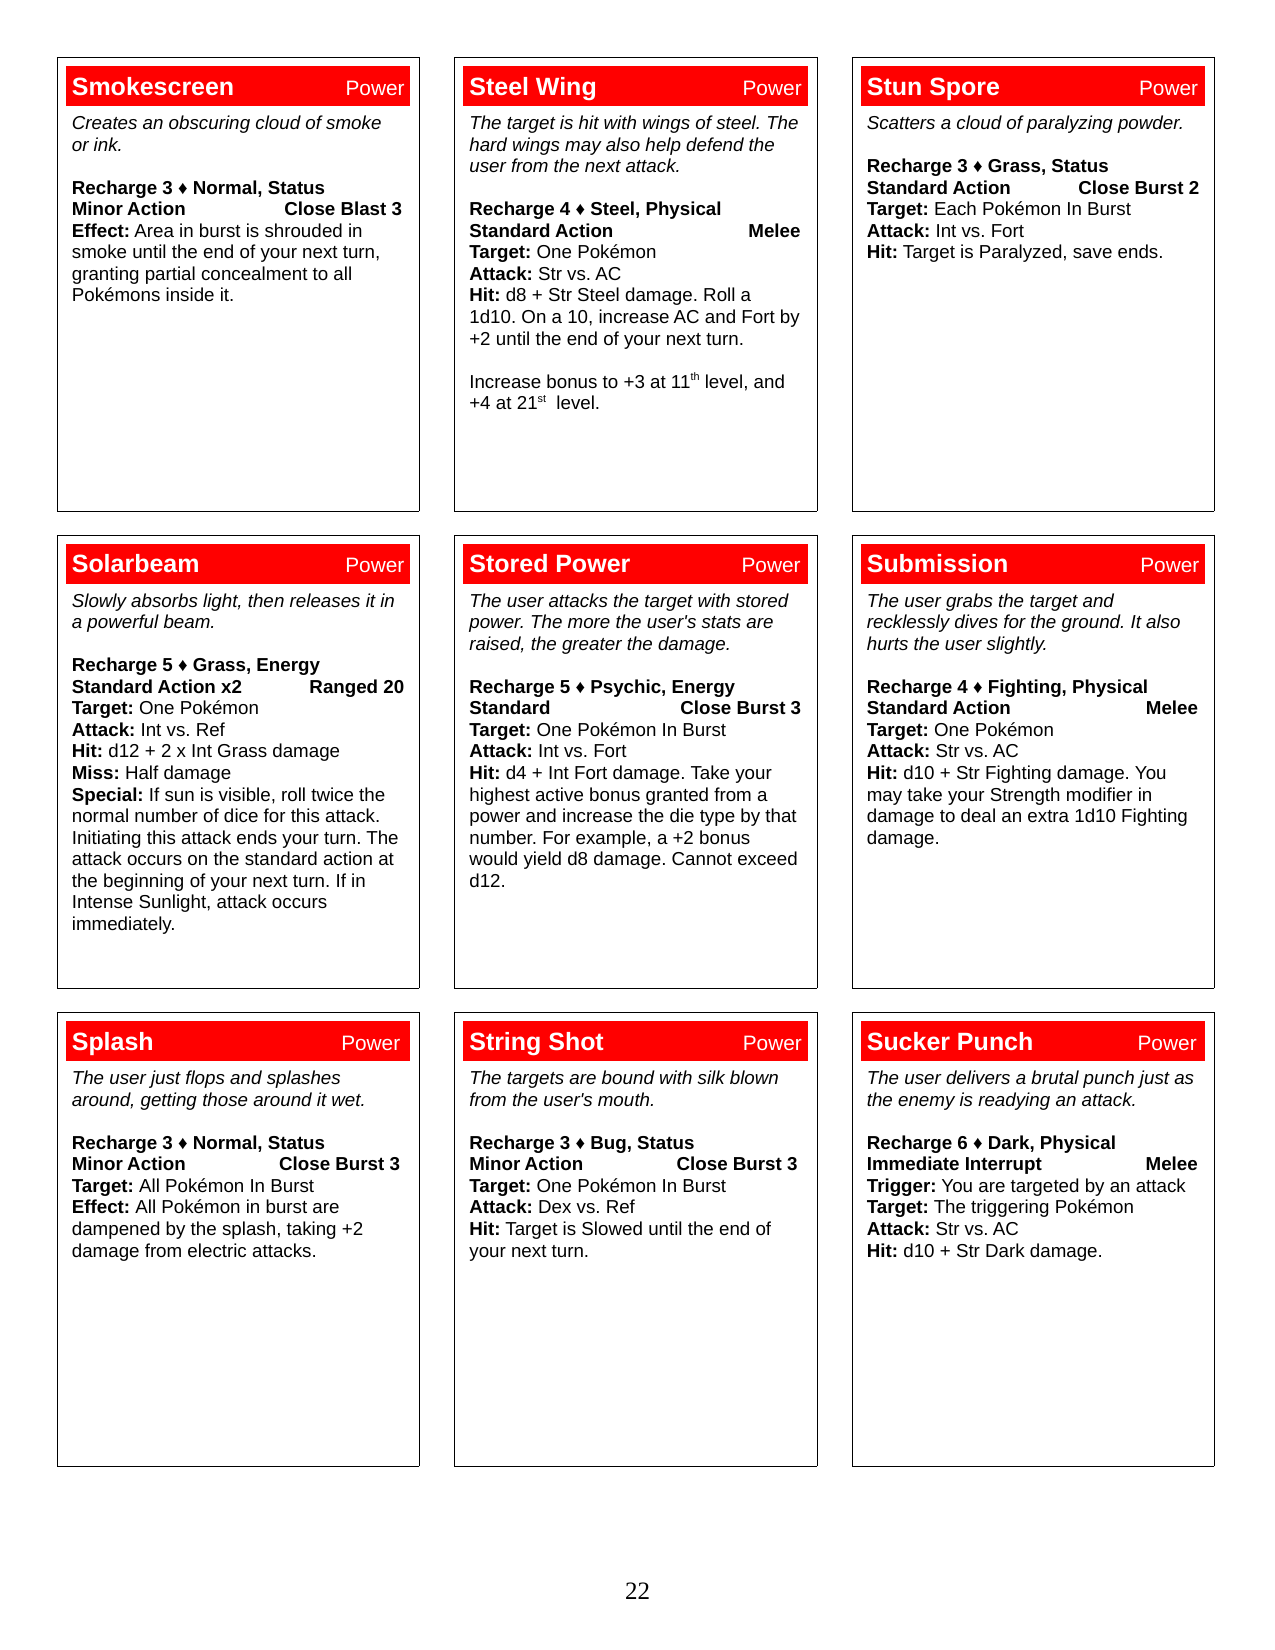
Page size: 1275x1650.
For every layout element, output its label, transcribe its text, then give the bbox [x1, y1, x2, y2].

table_cell Scatters a cloud of paralyzing powder. Recharge 3 ♦ Grass, Status Standard Action Close Burst 2 Target: Each Pokémon In Burst Attack: Int vs. Fort Hit: Target is Paralyzed, save ends. [861, 106, 1205, 268]
table_header Smokescreen Power [66, 66, 410, 106]
table_cell Slowly absorbs light, then releases it in a powerful beam. Recharge 5 ♦ Grass, Energy Standard Action x2 Ranged 20 Target: One Pokémon Attack: Int vs. Ref Hit: d12 + 2 x Int Grass damage Miss: Half damage Special: If sun is visible, roll twice the normal number of dice for this attack. Initiating this attack ends your turn. The attack occurs on the standard action at the beginning of your next turn. If in Intense Sunlight, attack occurs immediately. [66, 584, 410, 940]
table_header Submission Power [861, 544, 1205, 584]
table_header String Shot Power [463, 1021, 808, 1061]
table_header Steel Wing Power [463, 66, 808, 106]
table_cell The user just flops and splashes around, getting those around it wet. Recharge 3 ♦ Normal, Status Minor Action Close Burst 3 Target: All Pokémon In Burst Effect: All Pokémon in burst are dampened by the splash, taking +2 damage from electric attacks. [66, 1061, 410, 1267]
table_cell The user delivers a brutal punch just as the enemy is readying an attack. Recharge 6 ♦ Dark, Physical Immediate Interrupt Melee Trigger: You are targeted by an attack Target: The triggering Pokémon Attack: Str vs. AC Hit: d10 + Str Dark damage. [861, 1061, 1205, 1267]
table_header Stored Power Power [463, 544, 808, 584]
table_header Sucker Punch Power [861, 1021, 1205, 1061]
table_cell The user attacks the target with stored power. The more the user's stats are raised, the greater the damage. Recharge 5 ♦ Psychic, Energy Standard Close Burst 3 Target: One Pokémon In Burst Attack: Int vs. Fort Hit: d4 + Int Fort damage. Take your highest active bonus granted from a power and increase the die type by that number. For example, a +2 bonus would yield d8 damage. Cannot exceed d12. [463, 584, 808, 897]
table_header Splash Power [66, 1021, 410, 1061]
table_cell The targets are bound with silk blown from the user's mouth. Recharge 3 ♦ Bug, Status Minor Action Close Burst 3 Target: One Pokémon In Burst Attack: Dex vs. Ref Hit: Target is Slowed until the end of your next turn. [463, 1061, 808, 1267]
table_header Stun Spore Power [861, 66, 1205, 106]
table_cell The target is hit with wings of steel. The hard wings may also help defend the user from the next attack. Recharge 4 ♦ Steel, Physical Standard Action Melee Target: One Pokémon Attack: Str vs. AC Hit: d8 + Str Steel damage. Roll a 1d10. On a 10, increase AC and Fort by +2 until the end of your next turn. Increase bonus to +3 at 11th level, and +4 at 21st level. [463, 106, 808, 419]
table_cell Creates an obscuring cloud of smoke or ink. Recharge 3 ♦ Normal, Status Minor Action Close Blast 3 Effect: Area in burst is shrouded in smoke until the end of your next turn, granting partial concealment to all Pokémons inside it. [66, 106, 410, 312]
table_cell The user grabs the target and recklessly dives for the ground. It also hurts the user slightly. Recharge 4 ♦ Fighting, Physical Standard Action Melee Target: One Pokémon Attack: Str vs. AC Hit: d10 + Str Fighting damage. You may take your Strength modifier in damage to deal an extra 1d10 Fighting damage. [861, 584, 1205, 854]
table_header Solarbeam Power [66, 544, 410, 584]
